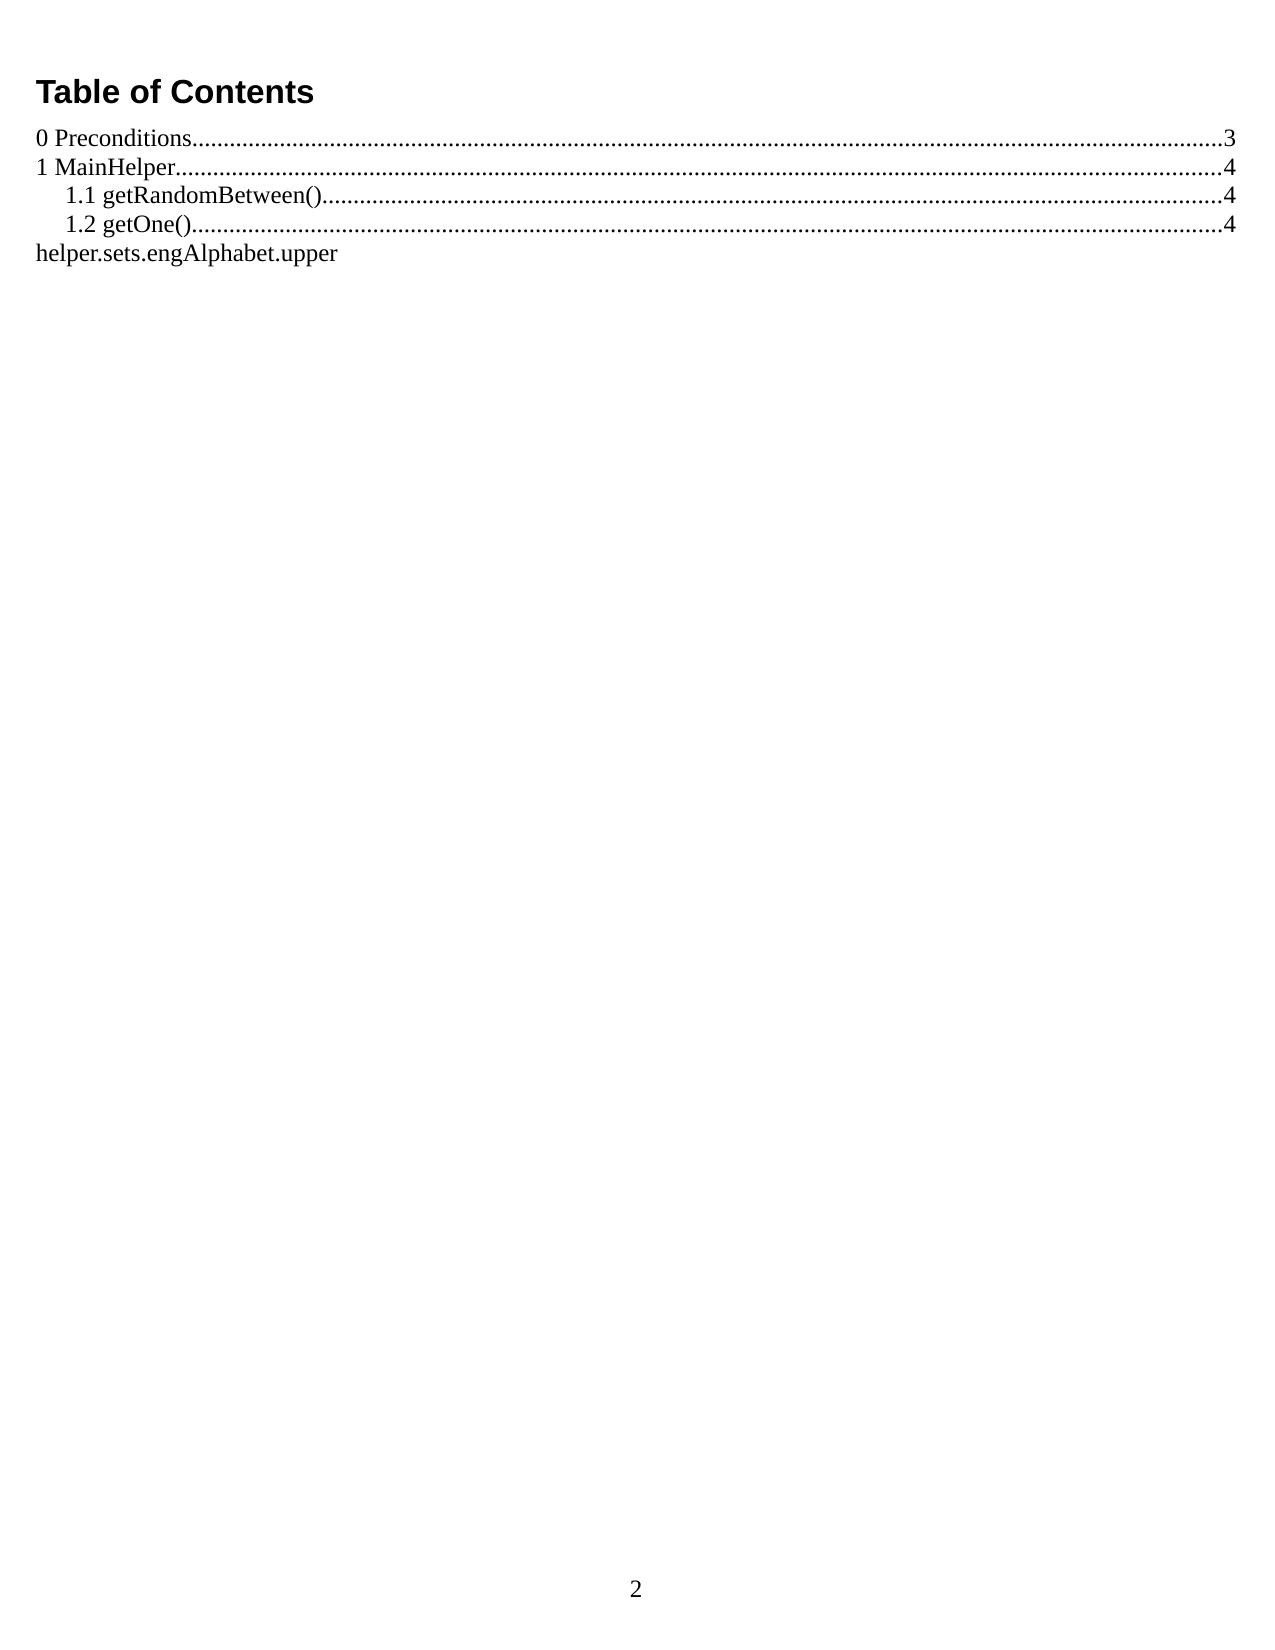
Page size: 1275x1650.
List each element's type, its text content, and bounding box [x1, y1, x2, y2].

subtitle Table of Contents [36, 72, 1236, 110]
text 1 MainHelper 4 [36, 152, 1236, 180]
text helper.sets.engAlphabet.upper [36, 238, 1236, 267]
text 0 Preconditions 3 [36, 123, 1236, 152]
text 1.1 getRandomBetween() 4 [65, 180, 1236, 209]
text 1.2 getOne() 4 [65, 209, 1236, 238]
